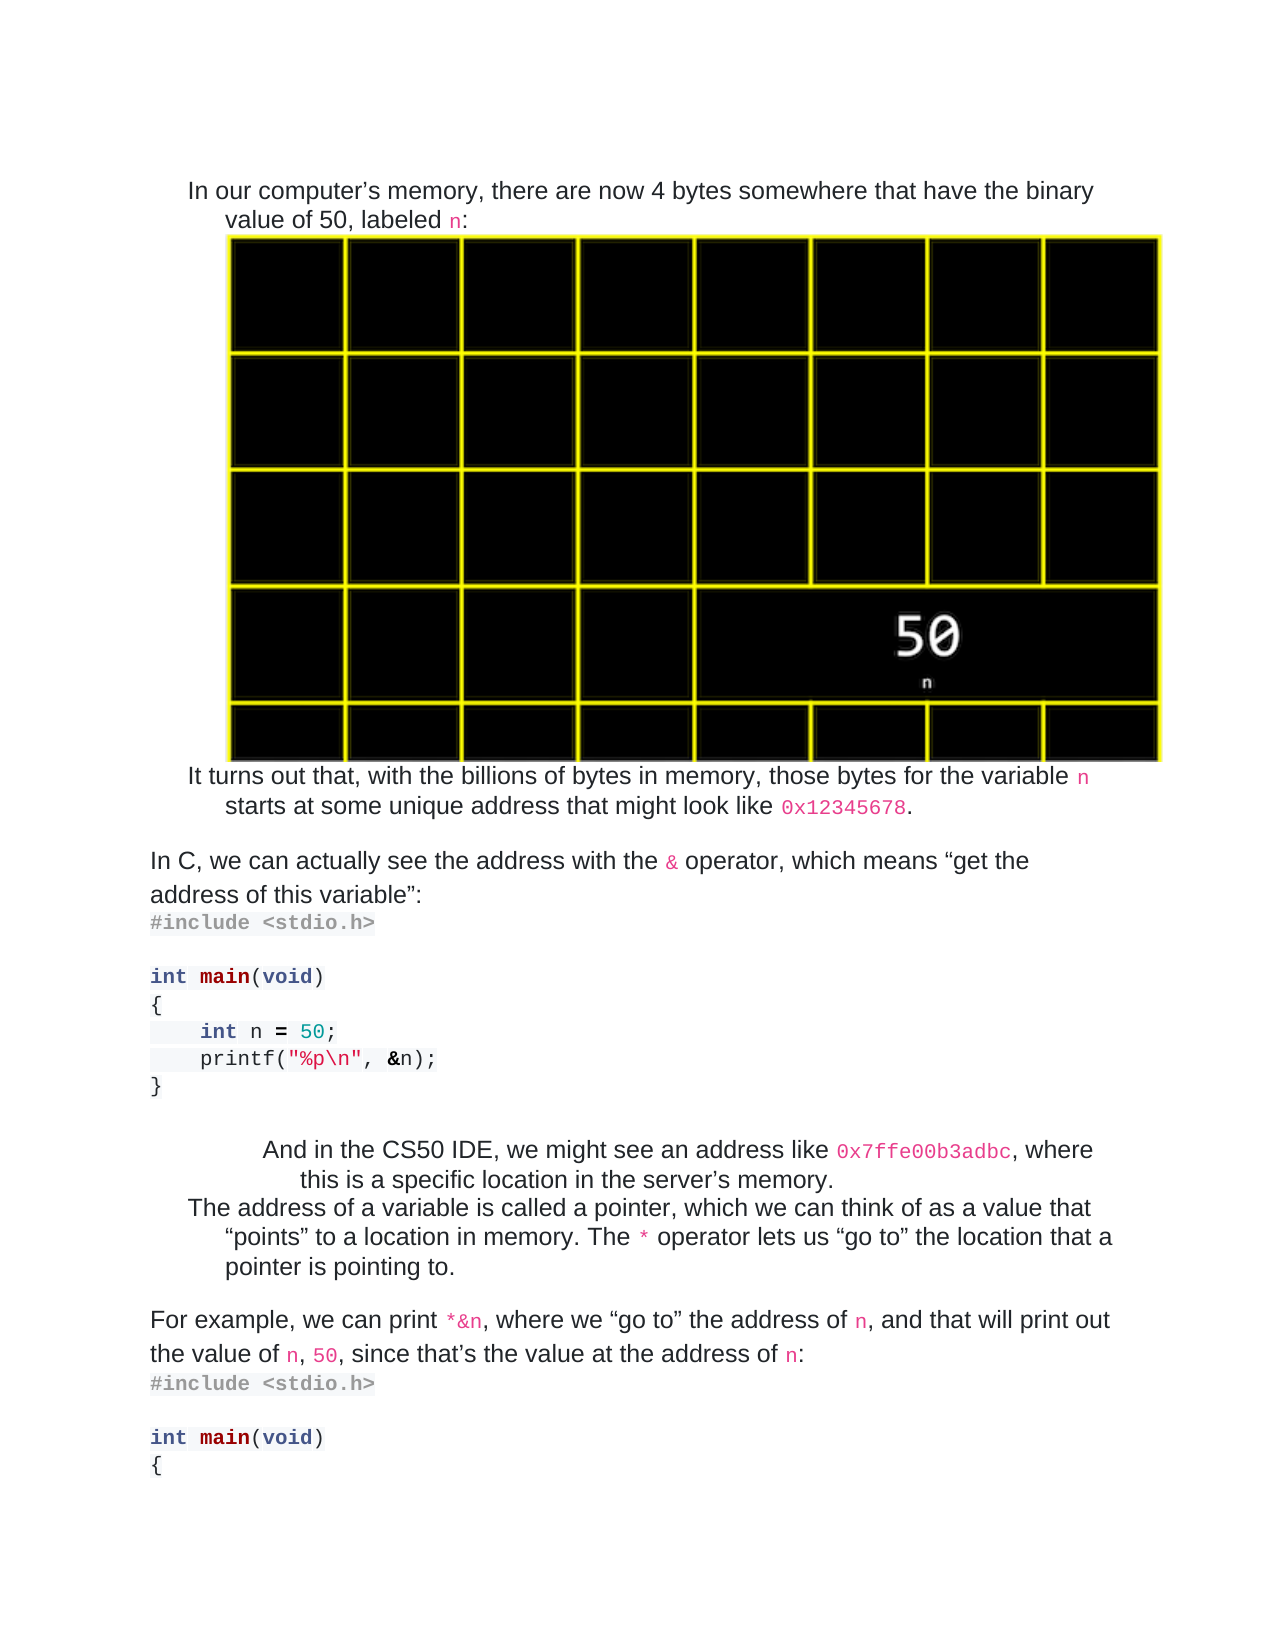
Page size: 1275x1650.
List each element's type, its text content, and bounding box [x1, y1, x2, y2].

picture [225, 234, 1163, 762]
text For example, we can print *&n, where we “go to” the address of n, and that will print out the value of n, 50, since that’s the value at the address of n: #include <stdio.h> [150, 1306, 1125, 1396]
list The address of a variable is called a pointer, which we can think of as a value that “points” to a location in memory. The * operator lets us “go to” the location that a pointer is pointing to. [187, 1193, 1125, 1281]
text In C, we can actually see the address with the & operator, which means “get the address of this variable”: #include <stdio.h> [150, 846, 1125, 936]
text printf("%p\n", &n); [150, 1048, 1125, 1072]
text int n = 50; [150, 1021, 1125, 1044]
text { [150, 993, 1125, 1017]
list It turns out that, with the billions of bytes in memory, those bytes for the variable n starts at some unique address that might look like 0x12345678. [187, 761, 1125, 821]
text } [150, 1075, 1125, 1099]
text int main(void) [150, 966, 1125, 990]
text { [150, 1454, 1125, 1478]
text int main(void) [150, 1427, 1125, 1451]
list In our computer’s memory, there are now 4 bytes somewhere that have the binary value of 50, labeled n: [187, 176, 1125, 761]
list And in the CS50 IDE, we might see an address like 0x7ffe00b3adbc, where this is a specific location in the server’s memory. [262, 1135, 1125, 1193]
